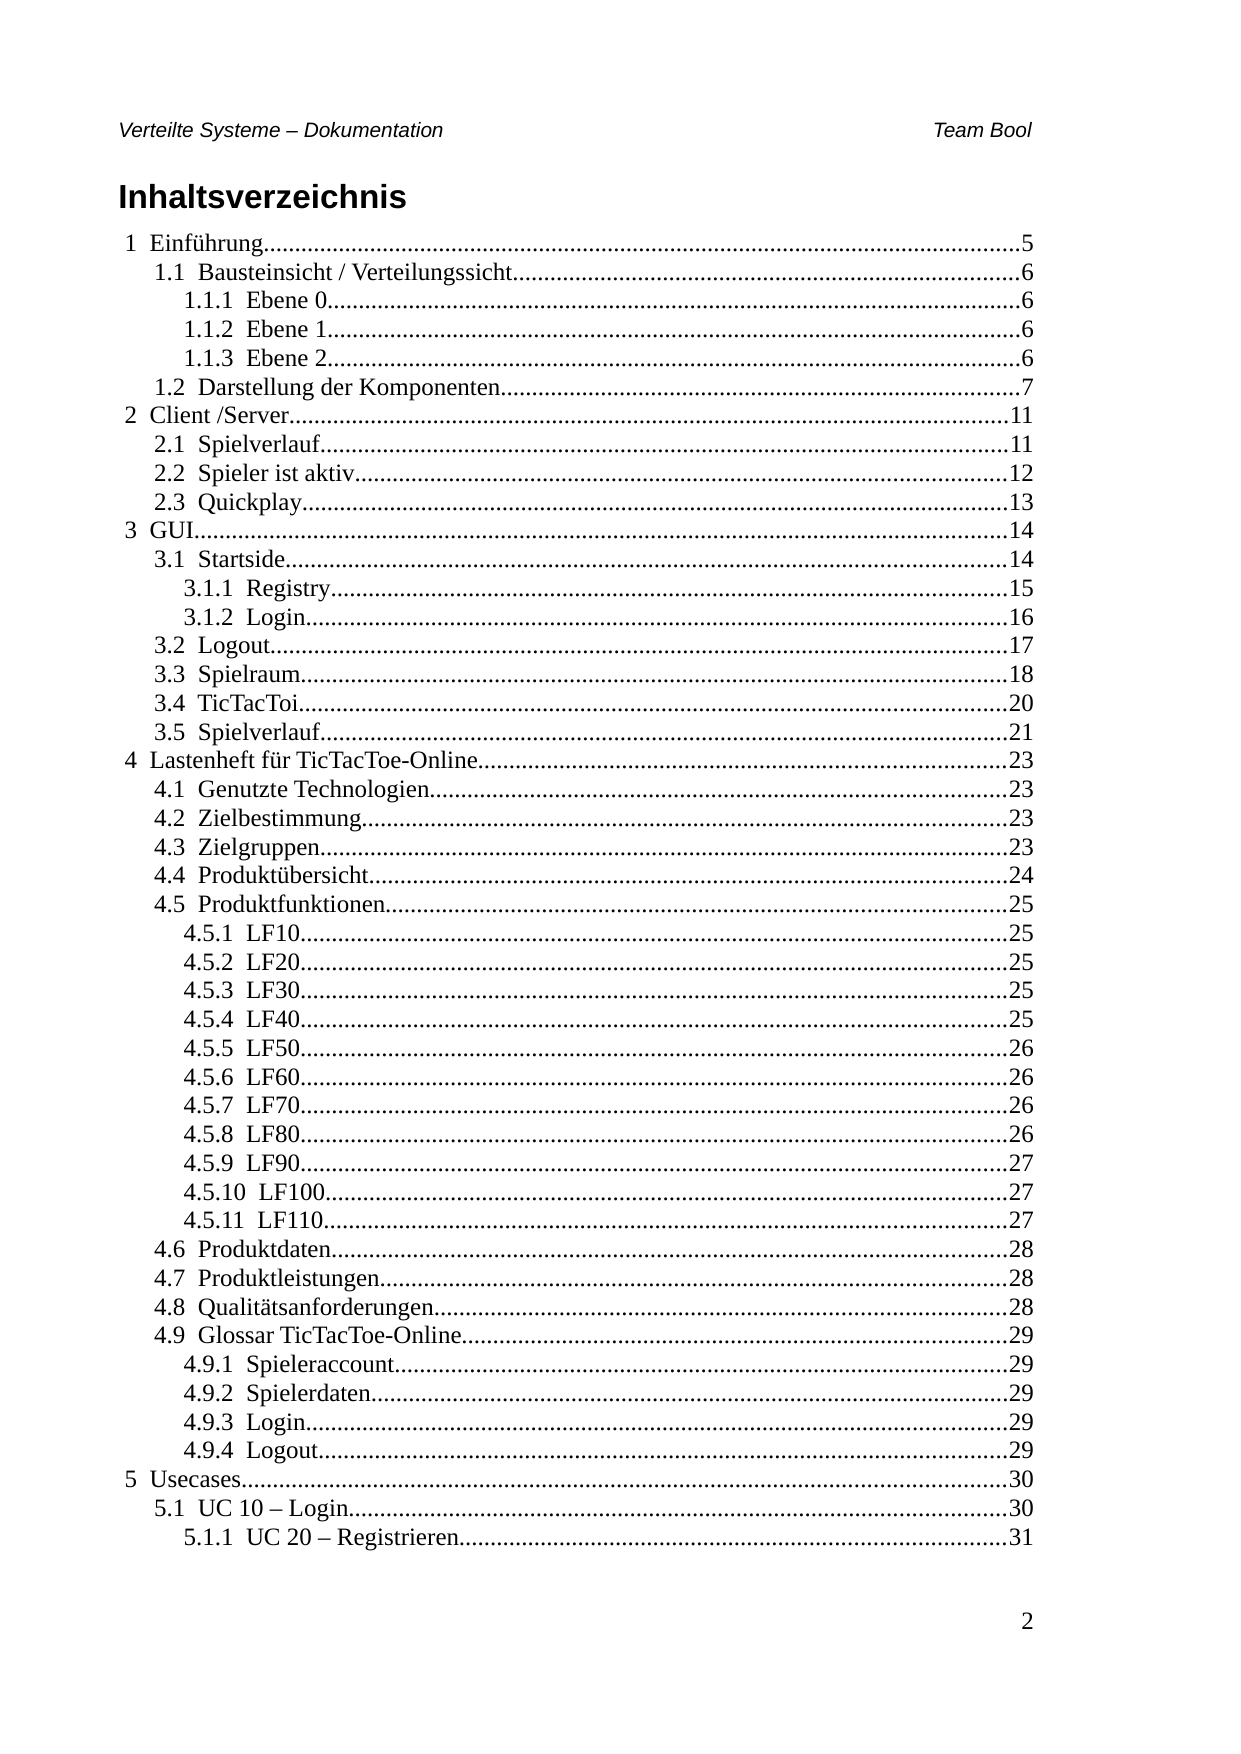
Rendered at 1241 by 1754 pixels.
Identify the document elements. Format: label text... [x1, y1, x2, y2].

text 4.5.5 LF50 26 [177, 1033, 1033, 1062]
text 1.1.3 Ebene 2 6 [177, 343, 1033, 372]
text 4.9 Glossar TicTacToe-Online 29 [148, 1321, 1033, 1349]
text 4.4 Produktübersicht 24 [148, 861, 1033, 889]
text 4.1 Genutzte Technologien 23 [148, 774, 1033, 803]
text 2.2 Spieler ist aktiv 12 [148, 458, 1033, 487]
text 2 Client /Server 11 [118, 401, 1033, 429]
text 1.2 Darstellung der Komponenten 7 [148, 372, 1033, 401]
text 4.5.2 LF20 25 [177, 947, 1033, 976]
text 5.1.1 UC 20 – Registrieren 31 [177, 1522, 1033, 1551]
text 4.5.6 LF60 26 [177, 1062, 1033, 1091]
text 3.2 Logout 17 [148, 631, 1033, 659]
subtitle Inhaltsverzeichnis [118, 177, 1033, 216]
text 1.1.1 Ebene 0 6 [177, 286, 1033, 314]
text 4.6 Produktdaten 28 [148, 1234, 1033, 1263]
text 4.8 Qualitätsanforderungen 28 [148, 1292, 1033, 1321]
text 4.5.8 LF80 26 [177, 1119, 1033, 1148]
text 3.3 Spielraum 18 [148, 659, 1033, 688]
text 4.5.11 LF110 27 [177, 1206, 1033, 1234]
text 5 Usecases 30 [118, 1464, 1033, 1493]
text 4.5.10 LF100 27 [177, 1177, 1033, 1206]
text 3.4 TicTacToi 20 [148, 688, 1033, 717]
text 4 Lastenheft für TicTacToe-Online 23 [118, 746, 1033, 774]
text 4.5.3 LF30 25 [177, 976, 1033, 1004]
text 4.2 Zielbestimmung 23 [148, 803, 1033, 832]
text 5.1 UC 10 – Login 30 [148, 1493, 1033, 1522]
text 3.1.1 Registry 15 [177, 573, 1033, 602]
text 4.3 Zielgruppen 23 [148, 832, 1033, 861]
text 4.9.4 Logout 29 [177, 1436, 1033, 1464]
text 2.3 Quickplay 13 [148, 487, 1033, 516]
text 4.9.3 Login 29 [177, 1407, 1033, 1436]
text 4.5.4 LF40 25 [177, 1004, 1033, 1033]
text 2.1 Spielverlauf 11 [148, 429, 1033, 458]
text 1 Einführung 5 [118, 228, 1033, 257]
text 4.5.1 LF10 25 [177, 918, 1033, 947]
text 3.1.2 Login 16 [177, 602, 1033, 631]
text 4.5 Produktfunktionen 25 [148, 889, 1033, 918]
text 4.5.7 LF70 26 [177, 1091, 1033, 1119]
text 4.5.9 LF90 27 [177, 1148, 1033, 1177]
text 3.1 Startside 14 [148, 544, 1033, 573]
text 3 GUI 14 [118, 516, 1033, 544]
text 4.9.2 Spielerdaten 29 [177, 1378, 1033, 1407]
text 4.7 Produktleistungen 28 [148, 1263, 1033, 1292]
text 1.1.2 Ebene 1 6 [177, 314, 1033, 343]
text 1.1 Bausteinsicht / Verteilungssicht 6 [148, 257, 1033, 286]
text 4.9.1 Spieleraccount 29 [177, 1349, 1033, 1378]
text 3.5 Spielverlauf 21 [148, 717, 1033, 746]
